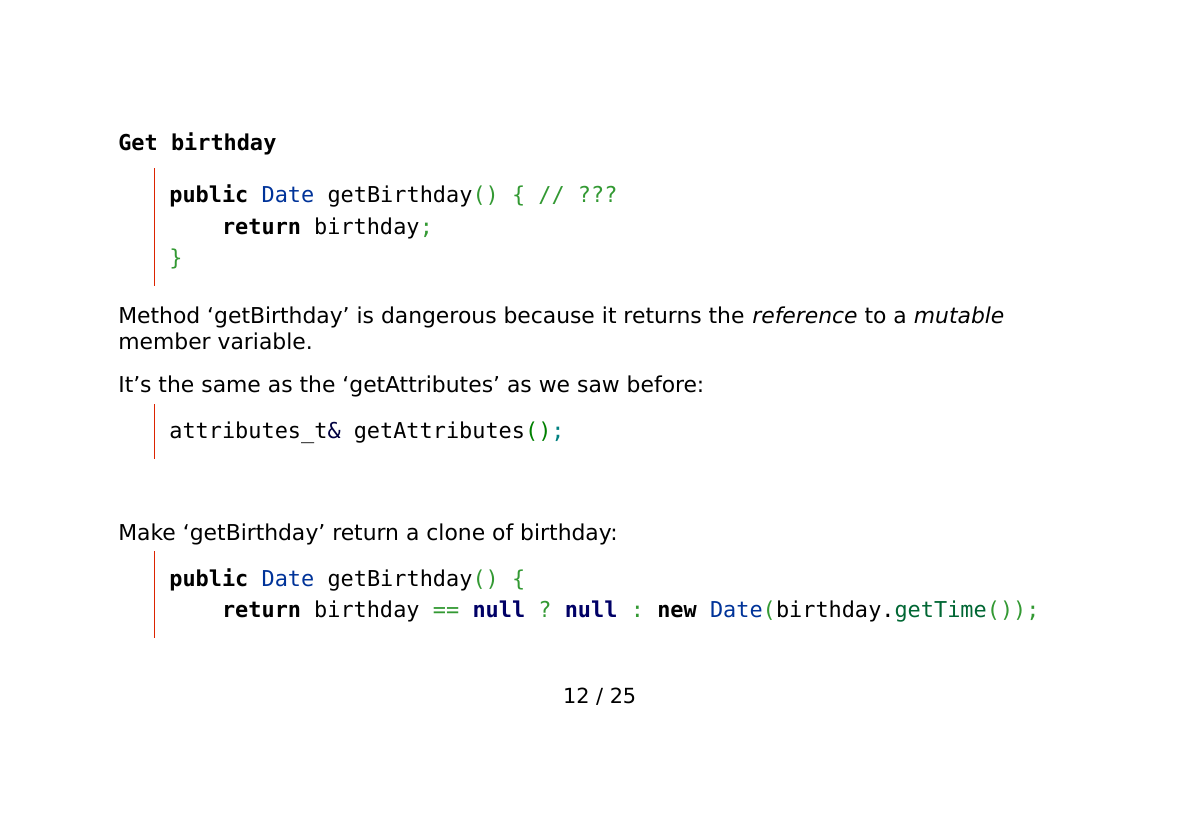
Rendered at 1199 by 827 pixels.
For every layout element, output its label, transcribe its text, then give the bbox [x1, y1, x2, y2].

text return birthday == null ? null : new Date(birthday.getTime()); [155, 582, 1081, 638]
text attributes_t& getAttributes(); [154, 403, 1081, 459]
text public Date getBirthday() { // ??? [155, 168, 1081, 199]
text } [155, 231, 1081, 286]
title Get birthday [118, 130, 1081, 156]
text Make ‘getBirthday’ return a clone of birthday: [118, 519, 1081, 545]
text public Date getBirthday() { [155, 551, 1081, 582]
text Method ‘getBirthday’ is dangerous because it returns the reference to a mutable member variable. [118, 303, 1081, 354]
text return birthday; [155, 199, 1081, 231]
text It’s the same as the ‘getAttributes’ as we saw before: [118, 372, 1081, 398]
